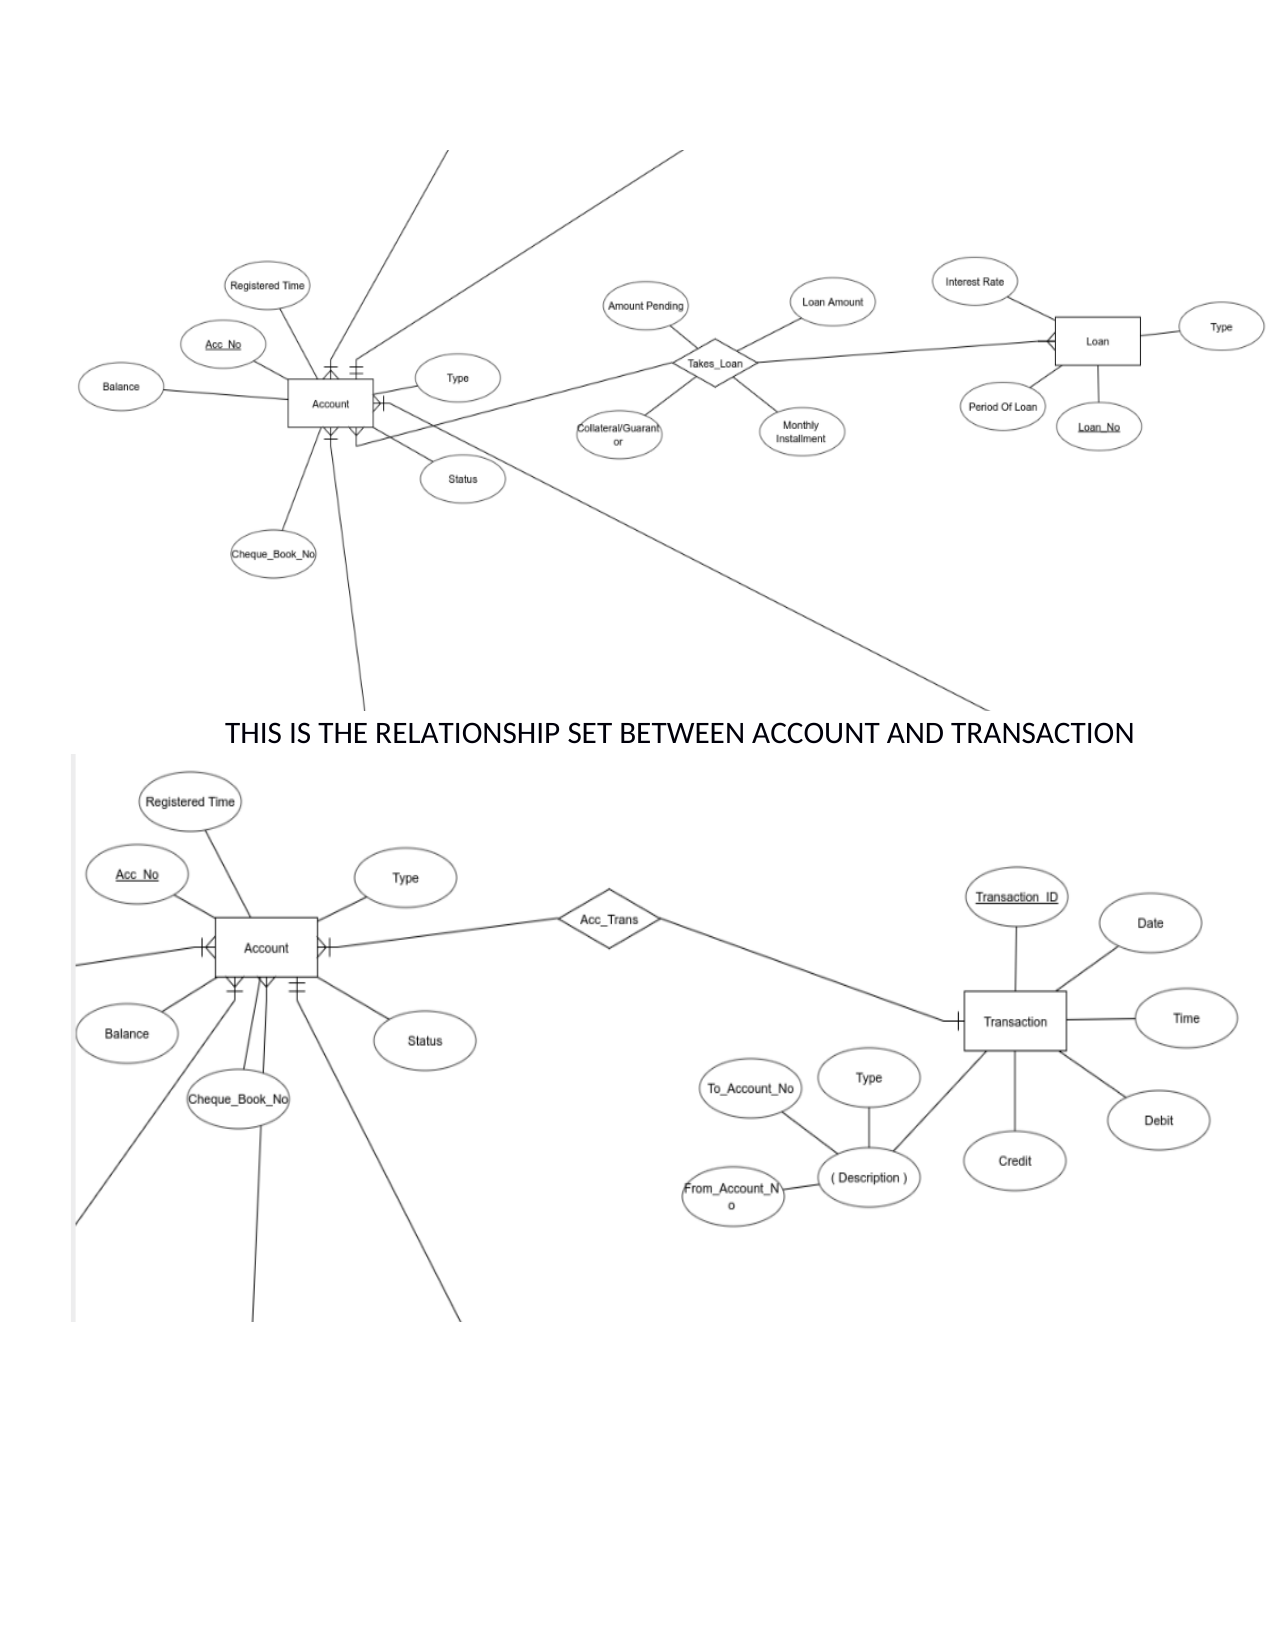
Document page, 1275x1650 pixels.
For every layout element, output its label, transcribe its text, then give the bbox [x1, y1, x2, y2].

picture [70, 754, 1275, 1322]
picture [71, 150, 1275, 711]
list THIS IS THE RELATIONSHIP SET BETWEEN ACCOUNT AND TRANSACTION [225, 711, 1196, 751]
